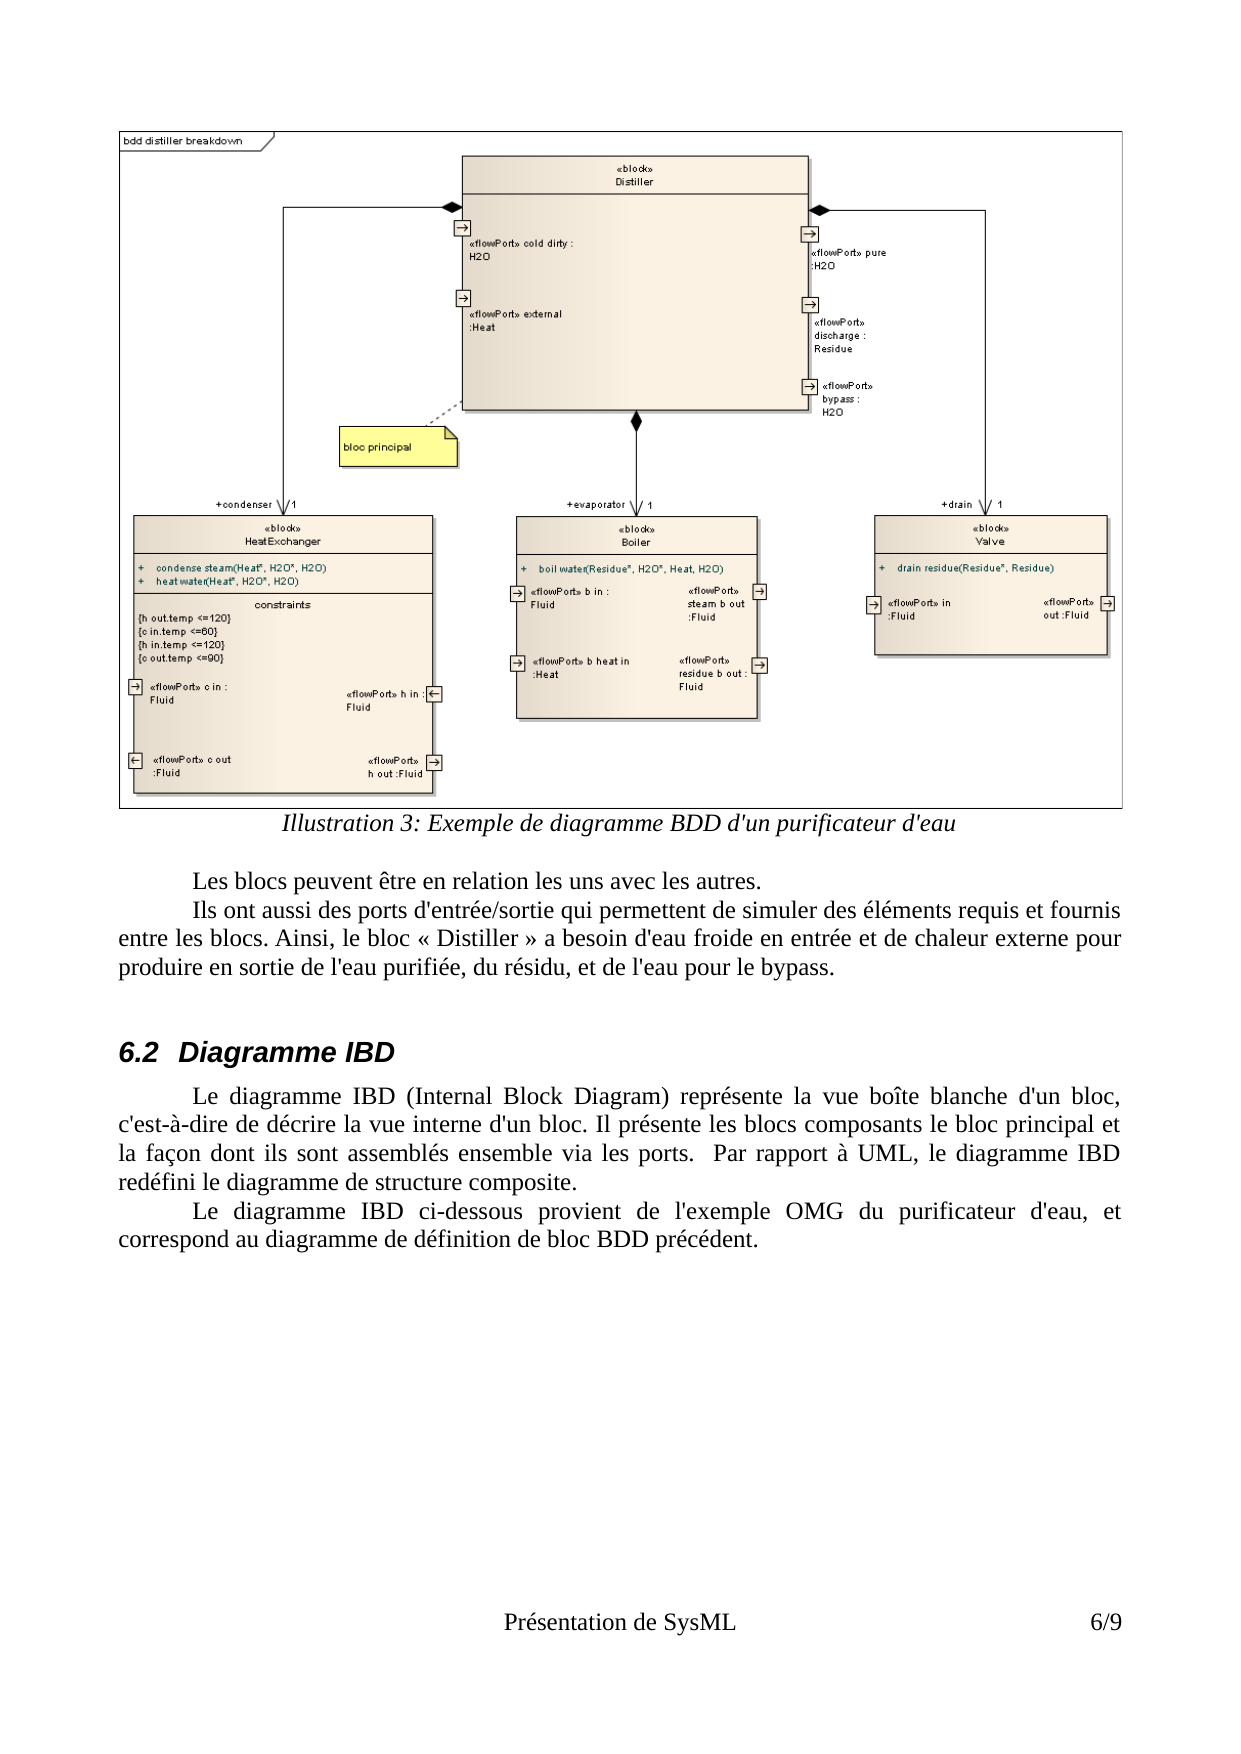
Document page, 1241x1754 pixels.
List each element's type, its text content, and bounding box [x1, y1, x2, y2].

text Le diagramme IBD ci-dessous provient de l'exemple OMG du purificateur d'eau, et correspond au diagramme de définition de bloc BDD précédent. [118, 1196, 1122, 1253]
text Les blocs peuvent être en relation les uns avec les autres. [118, 866, 1122, 895]
text Ils ont aussi des ports d'entrée/sortie qui permettent de simuler des éléments requis et fournis entre les blocs. Ainsi, le bloc « Distiller » a besoin d'eau froide en entrée et de chaleur externe pour produire en sortie de l'eau purifiée, du résidu, et de l'eau pour le bypass. [118, 895, 1122, 981]
text Le diagramme IBD (Internal Block Diagram) représente la vue boîte blanche d'un bloc, c'est-à-dire de décrire la vue interne d'un bloc. Il présente les blocs composants le bloc principal et la façon dont ils sont assemblés ensemble via les ports. Par rapport à UML, le diagramme IBD redéfini le diagramme de structure composite. [118, 1081, 1122, 1196]
picture [118, 130, 1123, 809]
subtitle Diagramme IBD [118, 1035, 1122, 1068]
text Illustration 3: Exemple de diagramme BDD d'un purificateur d'eau [118, 809, 1122, 837]
